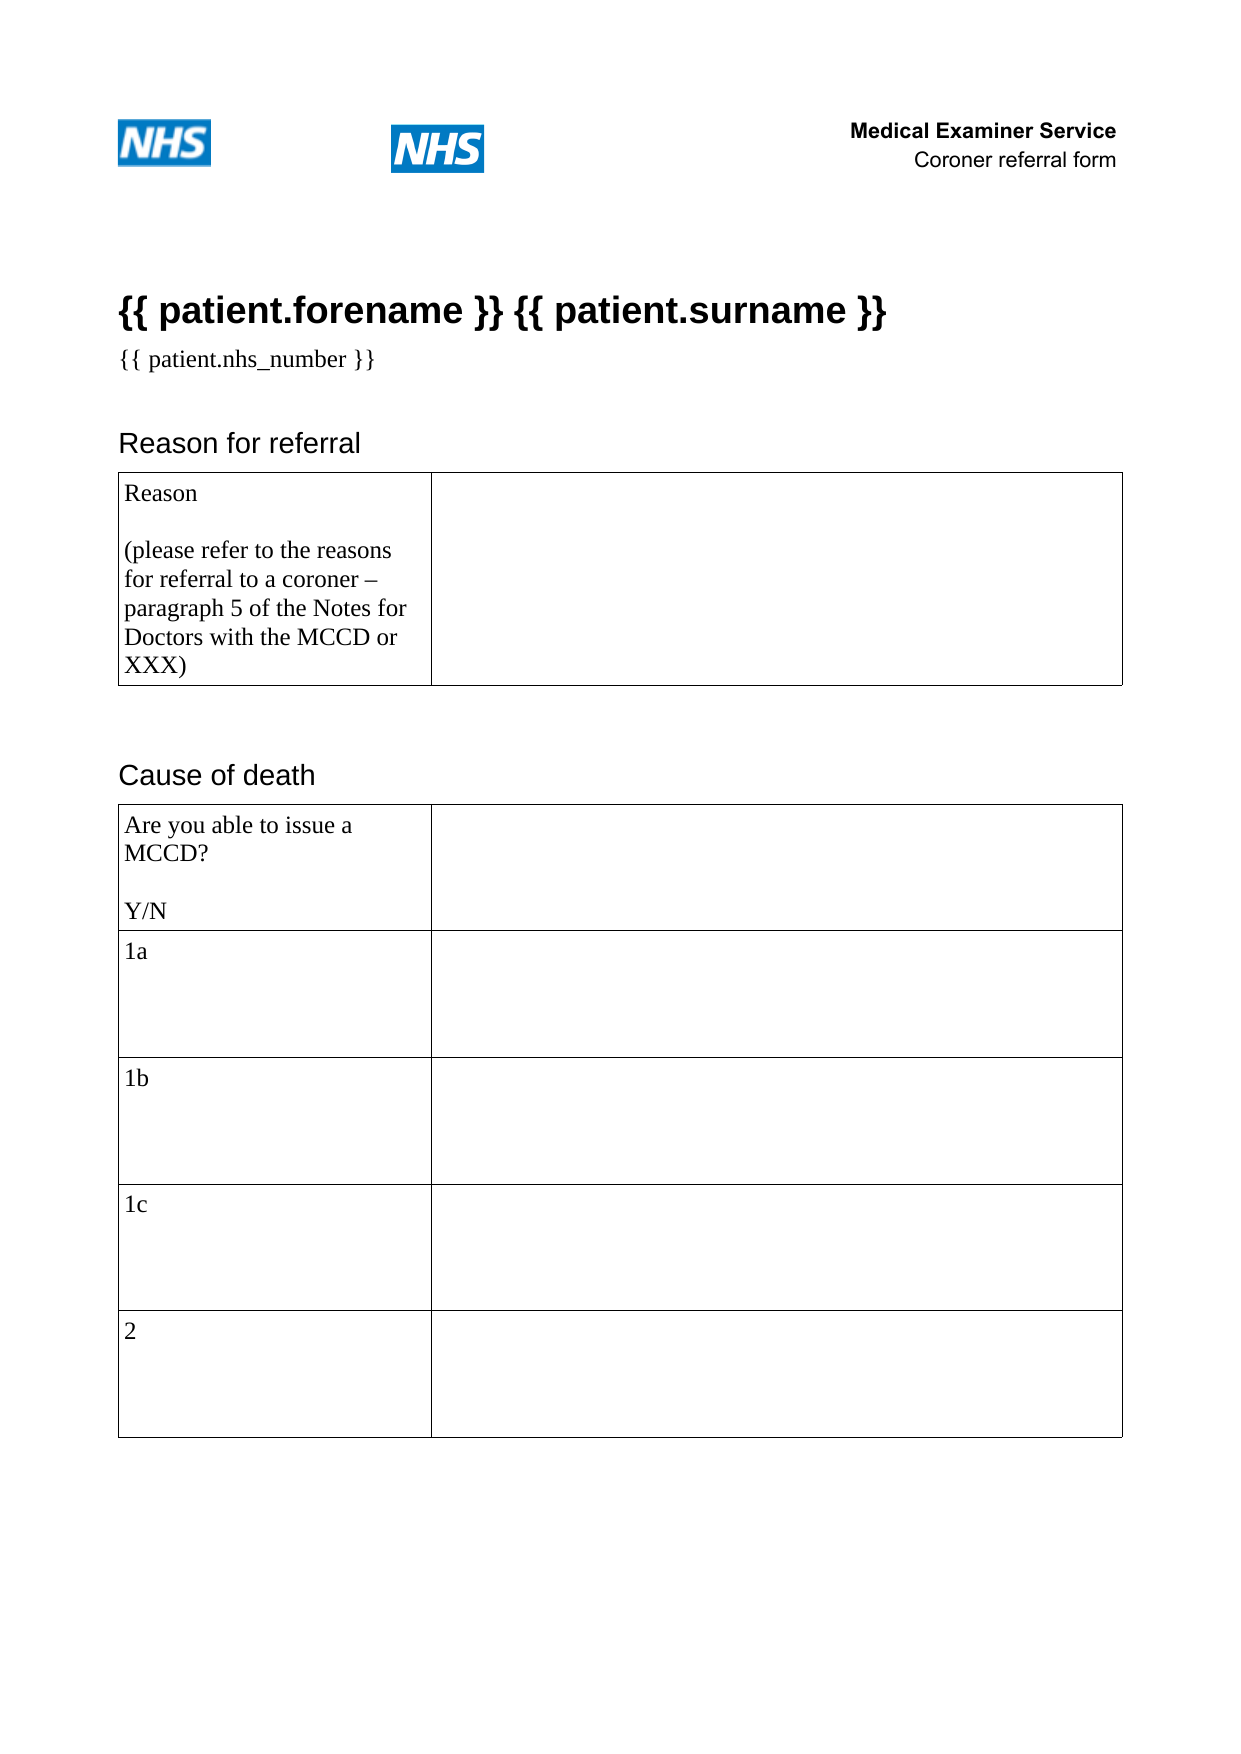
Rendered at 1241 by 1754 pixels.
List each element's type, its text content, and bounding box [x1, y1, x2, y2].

table_cell [432, 1311, 1122, 1437]
table_cell [432, 931, 1122, 1057]
table_cell [432, 1185, 1122, 1310]
table_header [432, 473, 1122, 685]
table_cell [432, 1058, 1122, 1183]
table_header Are you able to issue a MCCD? Y/N [119, 805, 431, 930]
subtitle {{ patient.forename }} {{ patient.surname }} [118, 288, 1122, 331]
table_cell 1c [119, 1185, 431, 1310]
table_cell 1b [119, 1058, 431, 1183]
subtitle Cause of death [118, 758, 1122, 791]
table_header [432, 805, 1122, 930]
table_cell 2 [119, 1311, 431, 1437]
subtitle Reason for referral [118, 426, 1122, 460]
text {{ patient.nhs_number }} [118, 344, 1122, 372]
table_header Reason (please refer to the reasons for referral to a coroner – paragraph 5 of the Notes for Doctors with the MCCD or XXX) [119, 473, 431, 685]
table_cell 1a [119, 931, 431, 1057]
